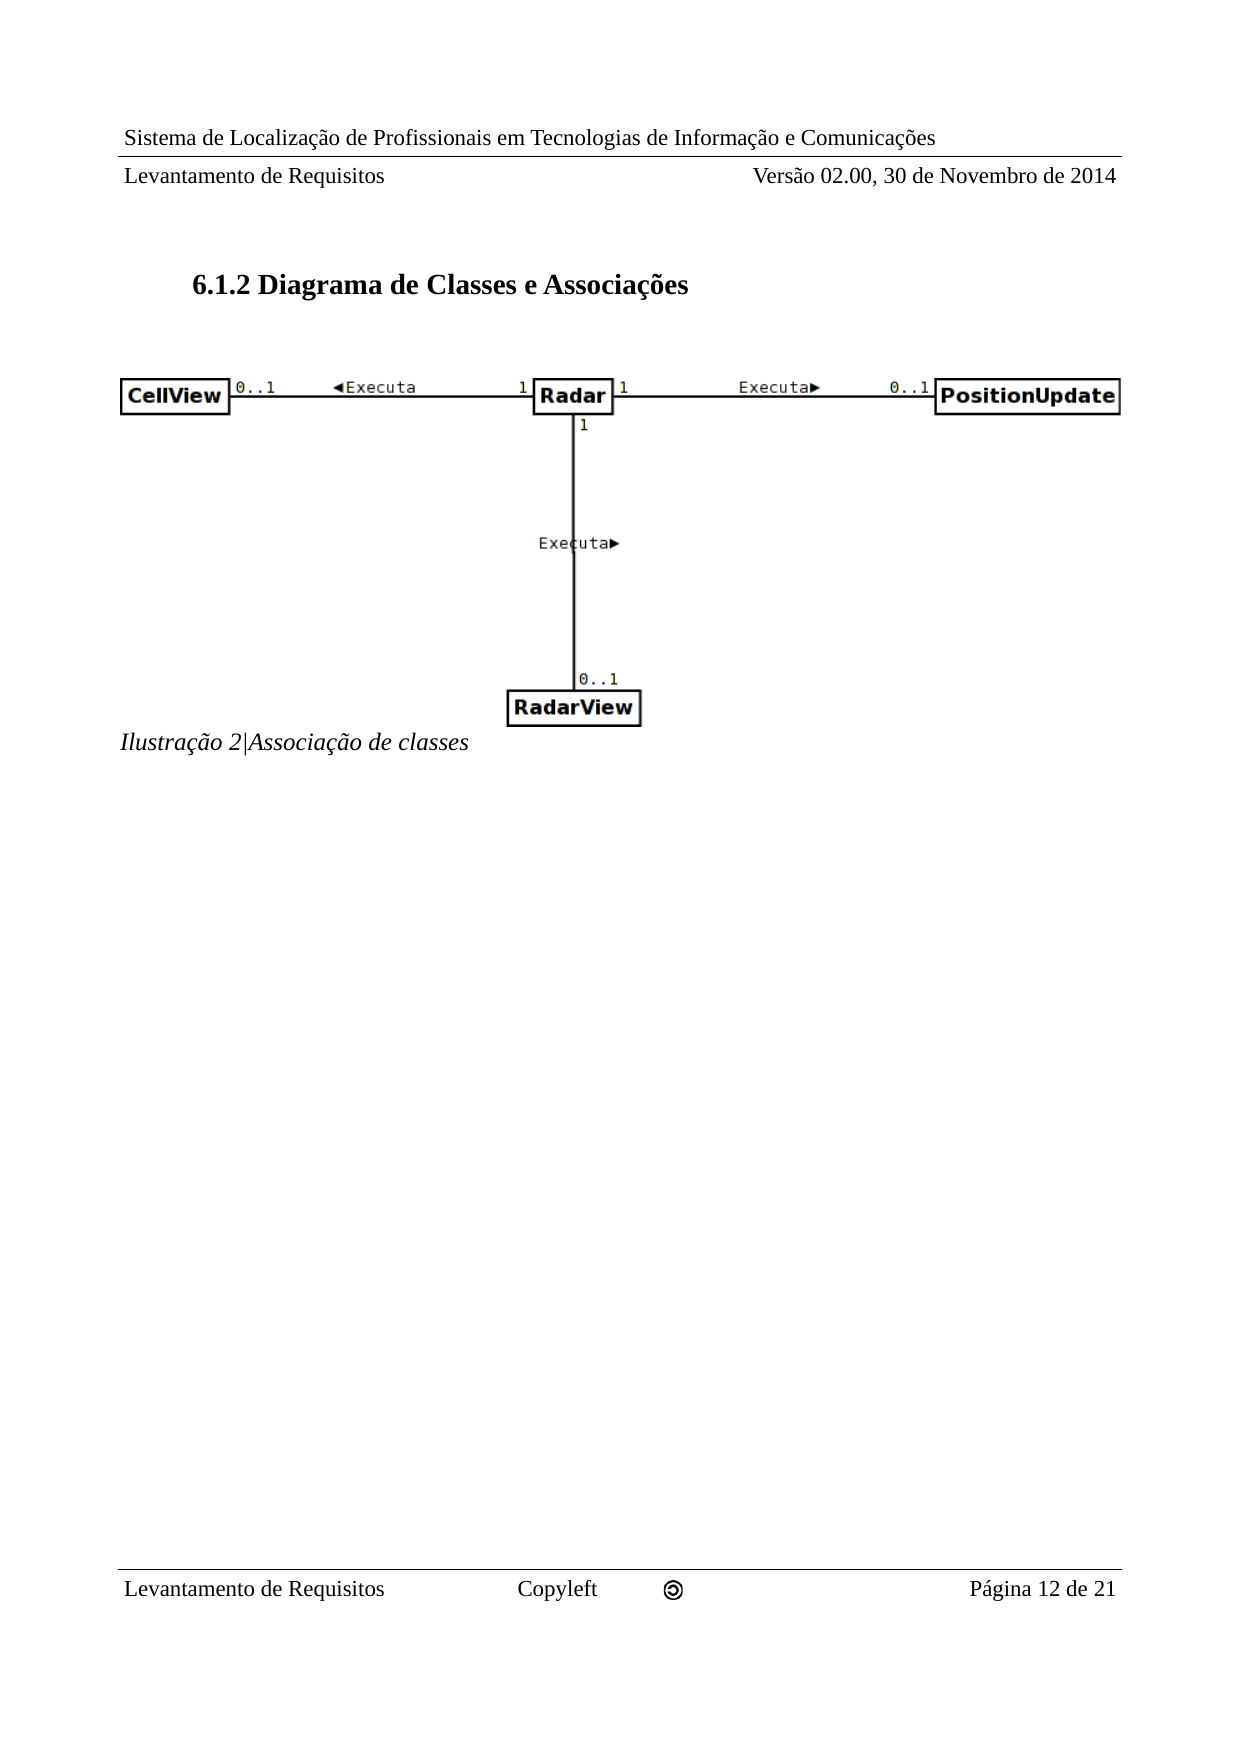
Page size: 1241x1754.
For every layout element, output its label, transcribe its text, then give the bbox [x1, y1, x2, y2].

picture [663, 1580, 683, 1600]
picture [120, 378, 1121, 727]
subtitle 6.1.2 Diagrama de Classes e Associações [192, 267, 1122, 301]
text Ilustração 2|Associação de classes [120, 727, 1121, 755]
